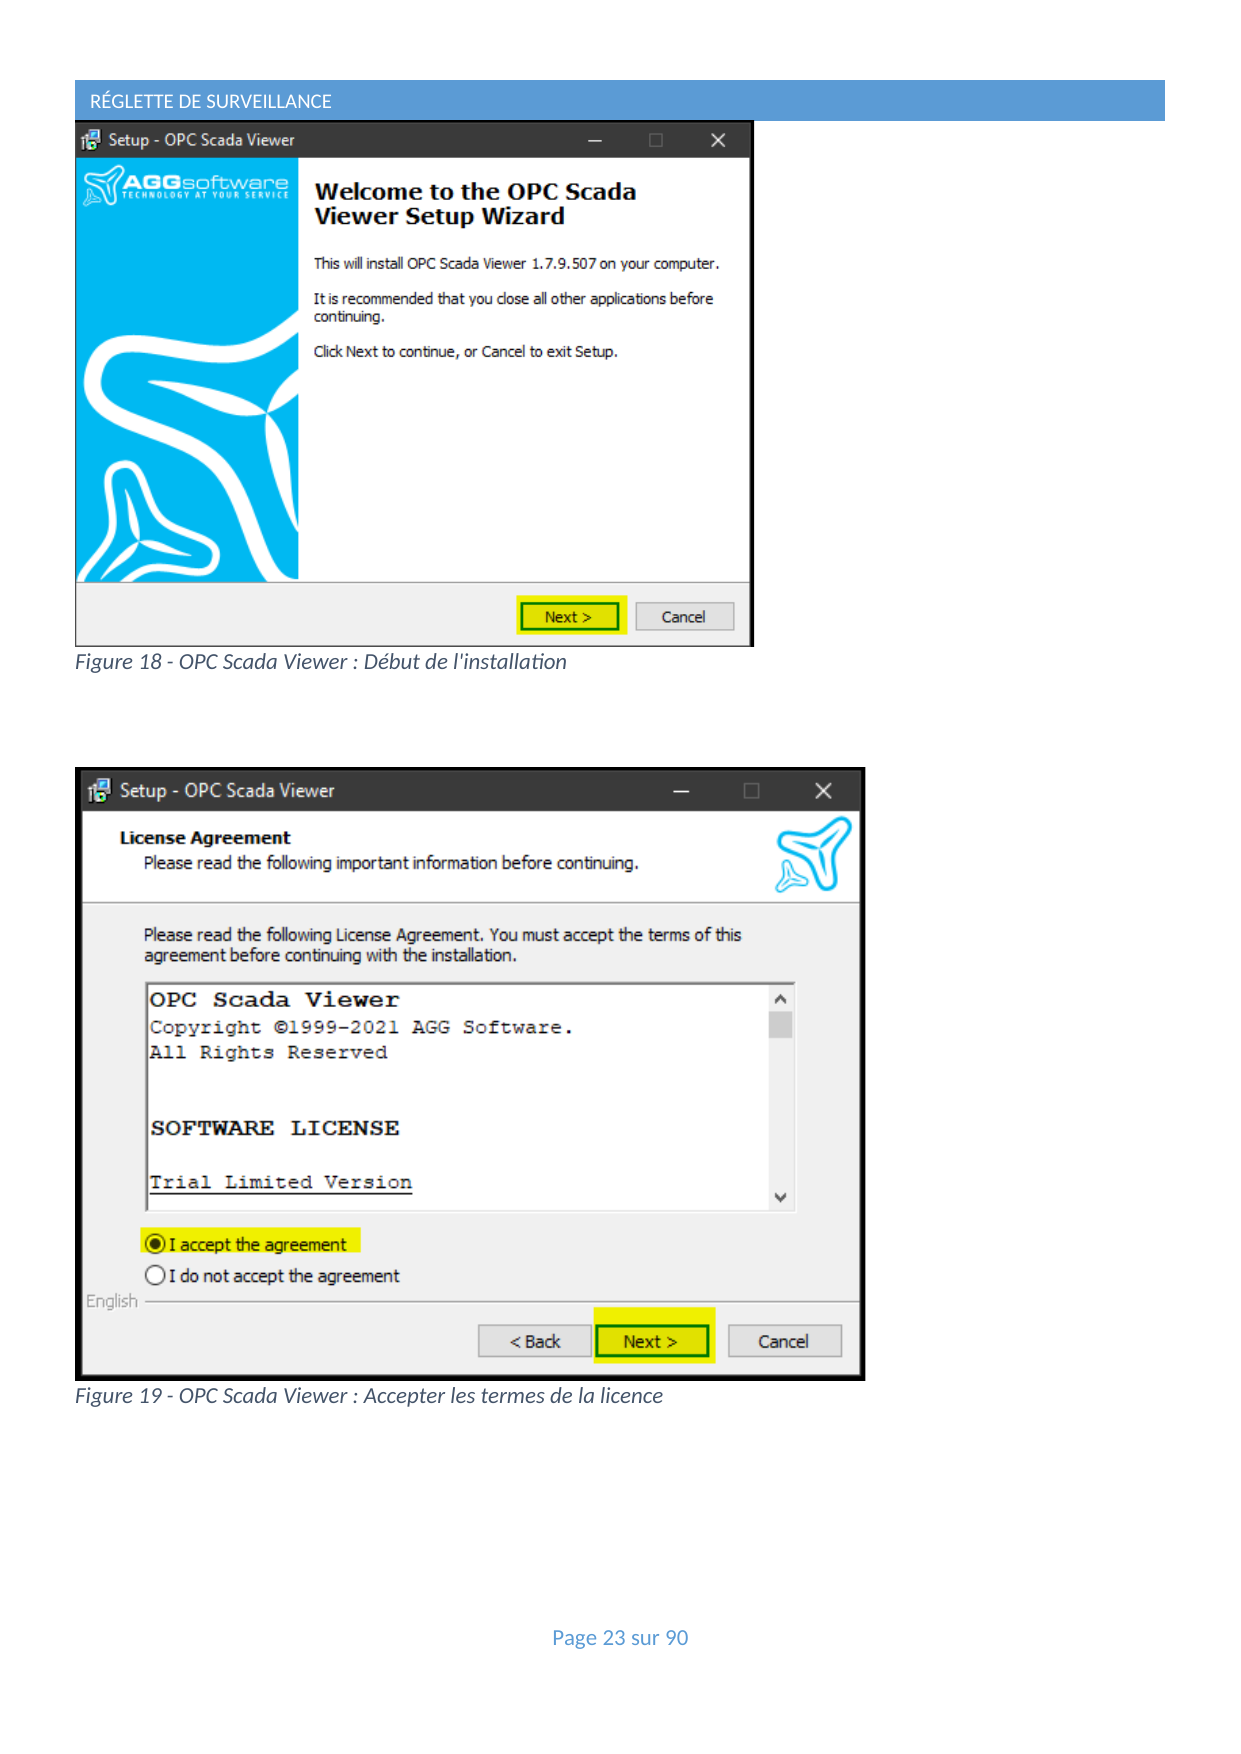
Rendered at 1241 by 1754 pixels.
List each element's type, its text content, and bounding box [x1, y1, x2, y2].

text Figure 19 - OPC Scada Viewer : Accepter les termes de la licence [75, 1381, 1165, 1409]
text Figure 18 - OPC Scada Viewer : Début de l'installation [75, 647, 1165, 675]
